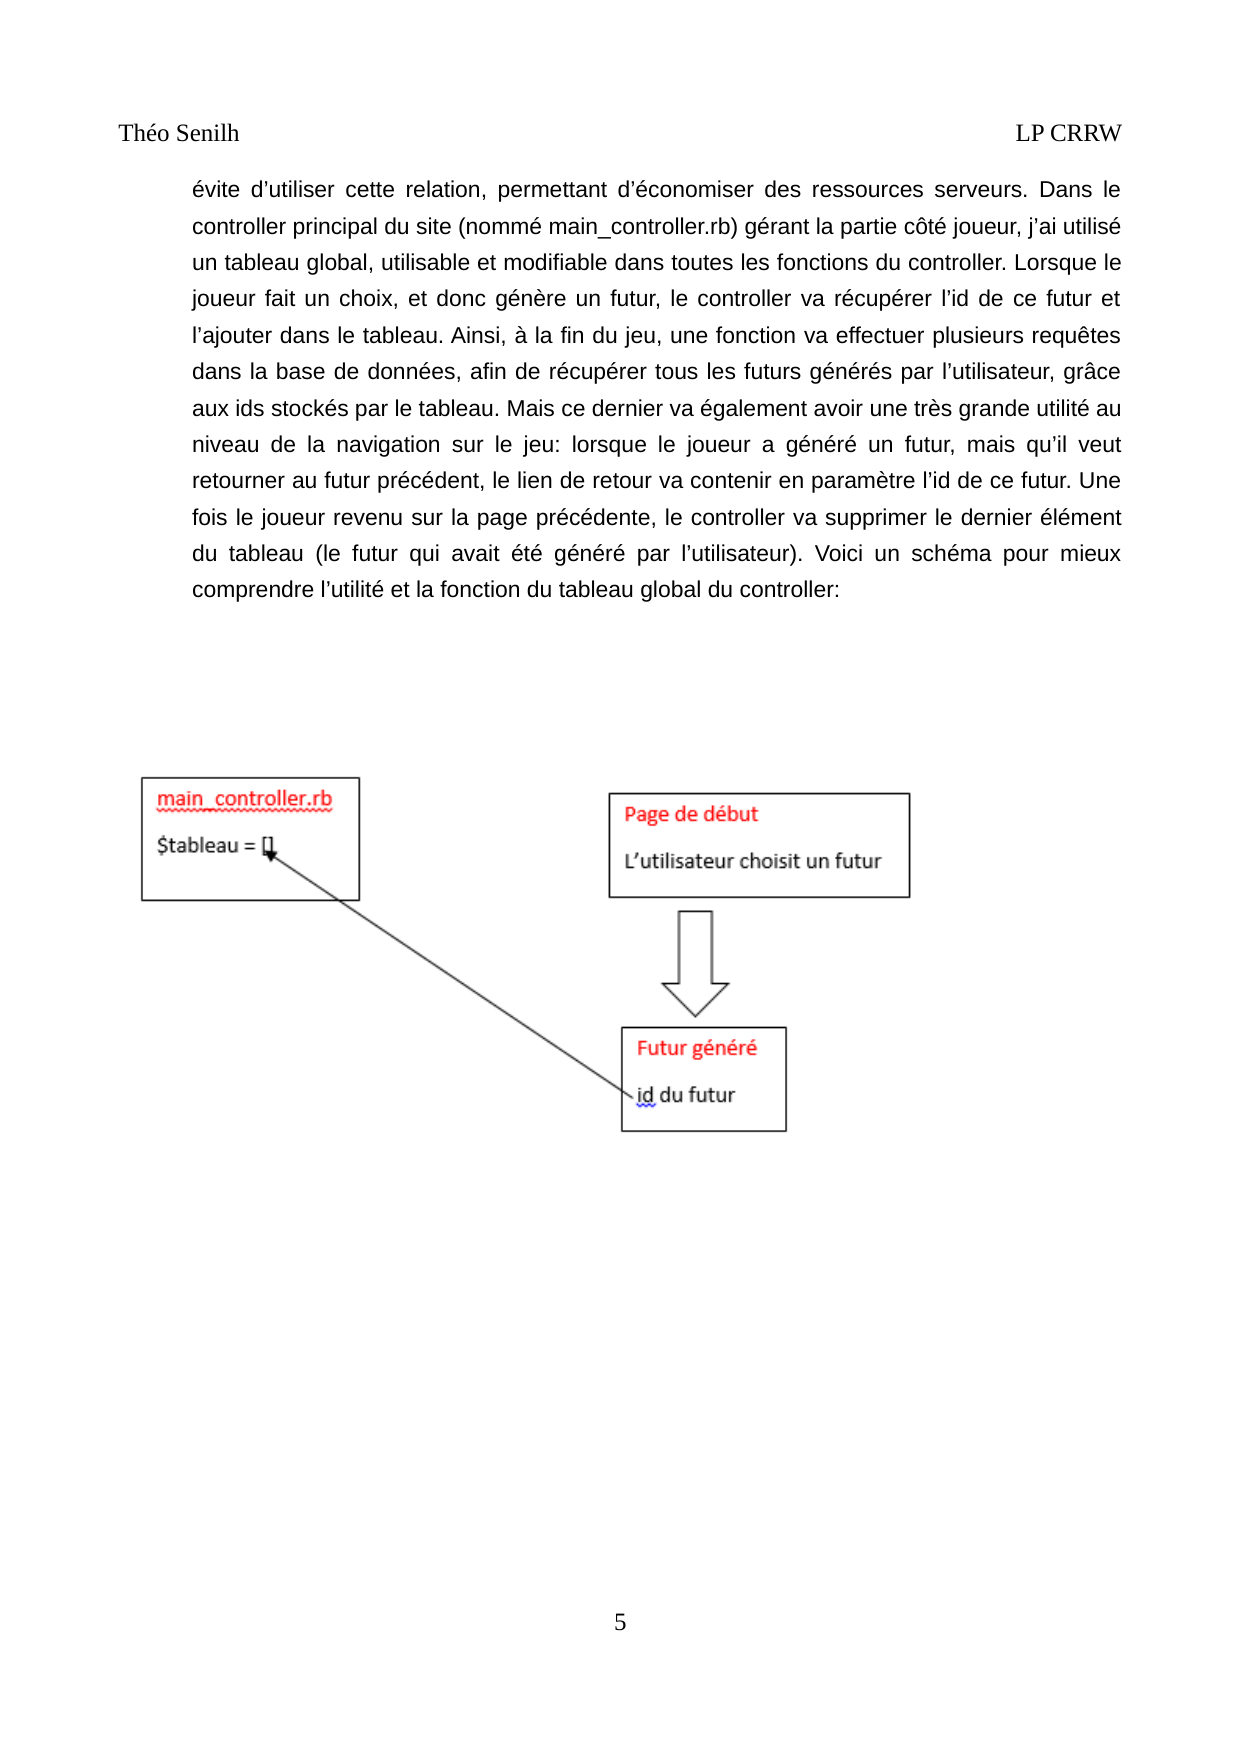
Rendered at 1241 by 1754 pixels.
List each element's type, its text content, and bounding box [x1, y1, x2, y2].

list évite d’utiliser cette relation, permettant d’économiser des ressources serveurs. Dans le controller principal du site (nommé main_controller.rb) gérant la partie côté joueur, j’ai utilisé un tableau global, utilisable et modifiable dans toutes les fonctions du controller. Lorsque le joueur fait un choix, et donc génère un futur, le controller va récupérer l’id de ce futur et l’ajouter dans le tableau. Ainsi, à la fin du jeu, une fonction va effectuer plusieurs requêtes dans la base de données, afin de récupérer tous les futurs générés par l’utilisateur, grâce aux ids stockés par le tableau. Mais ce dernier va également avoir une très grande utilité au niveau de la navigation sur le jeu: lorsque le joueur a généré un futur, mais qu’il veut retourner au futur précédent, le lien de retour va contenir en paramètre l’id de ce futur. Une fois le joueur revenu sur la page précédente, le controller va supprimer le dernier élément du tableau (le futur qui avait été généré par l’utilisateur). Voici un schéma pour mieux comprendre l’utilité et la fonction du tableau global du controller: [162, 176, 1122, 603]
picture [118, 758, 956, 1162]
